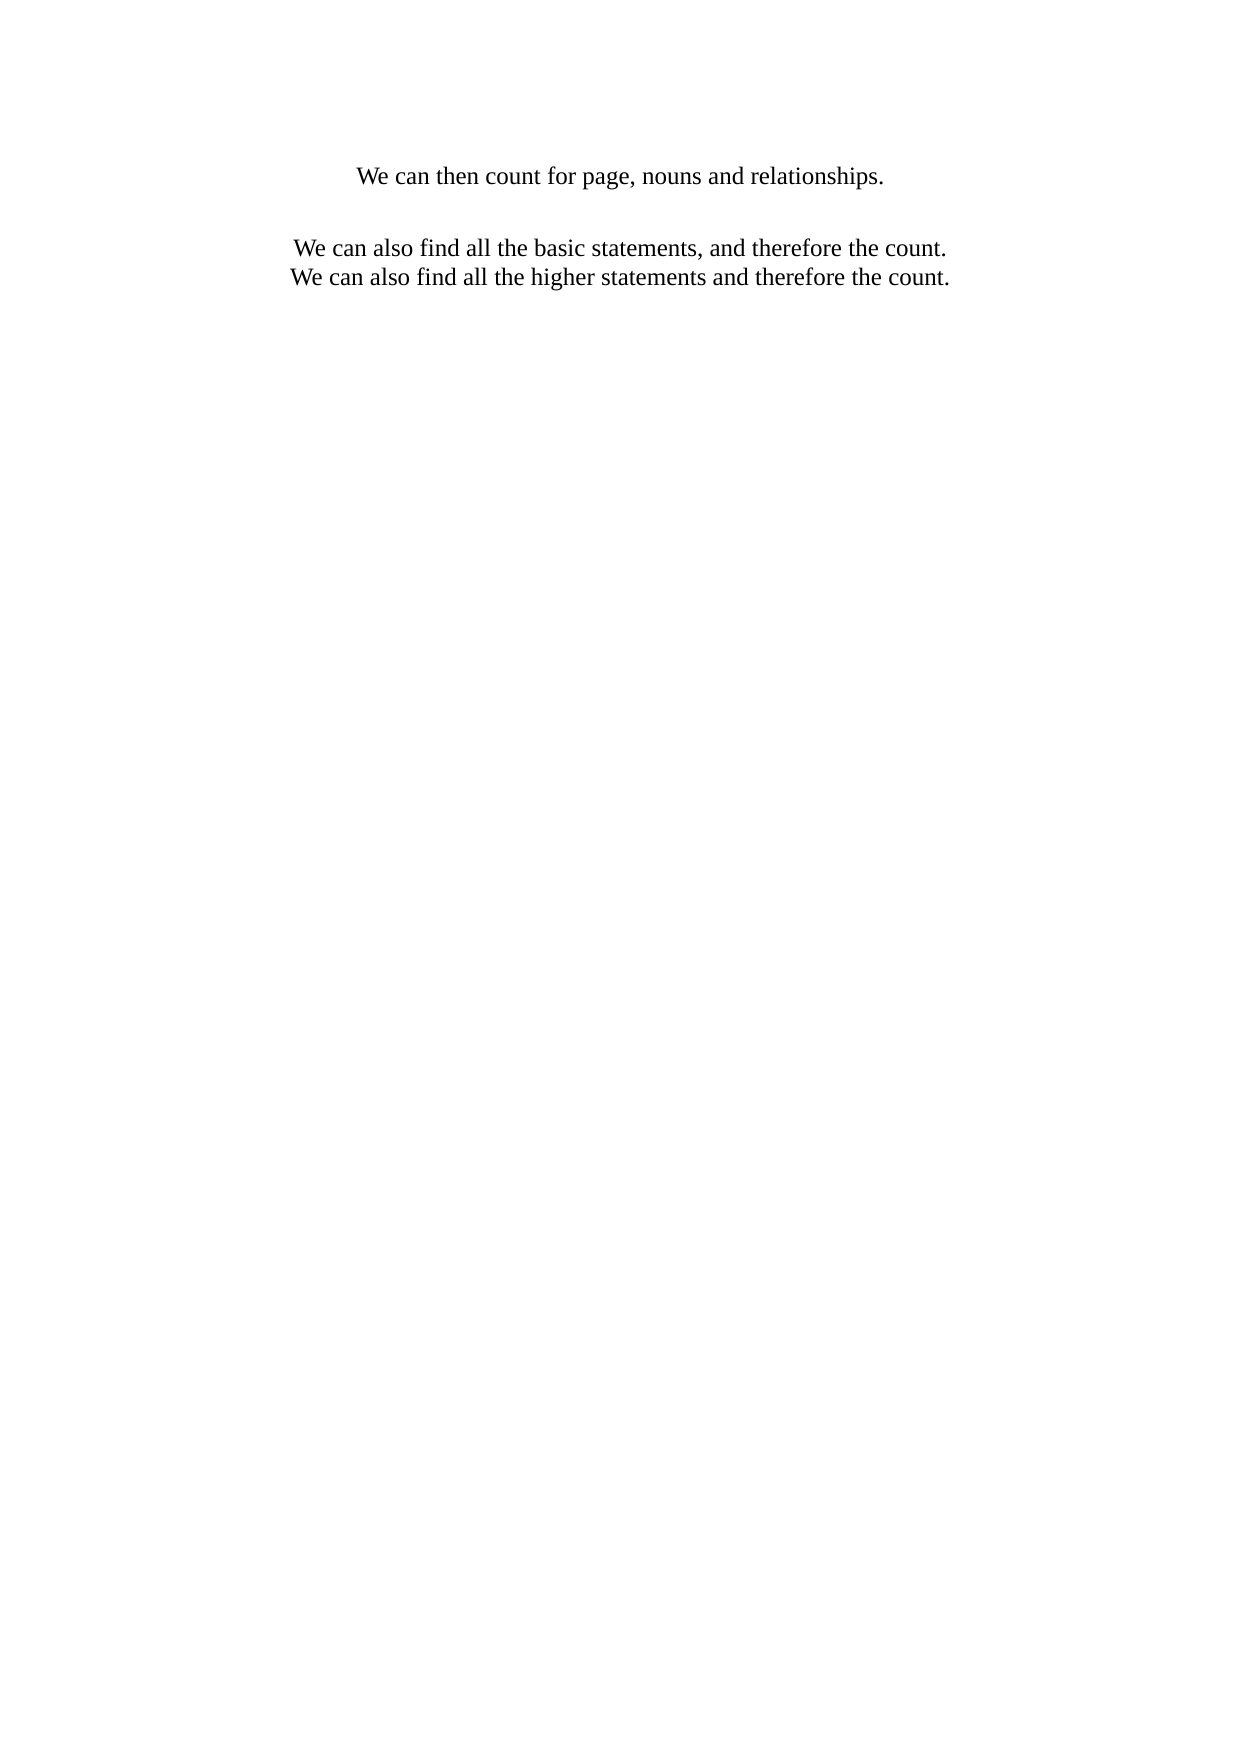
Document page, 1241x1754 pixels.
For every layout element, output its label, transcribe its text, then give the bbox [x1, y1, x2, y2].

text We can also find all the basic statements, and therefore the count. [118, 233, 1122, 262]
text We can also find all the higher statements and therefore the count. [118, 262, 1122, 291]
text We can then count for page, nouns and relationships. [118, 161, 1122, 190]
